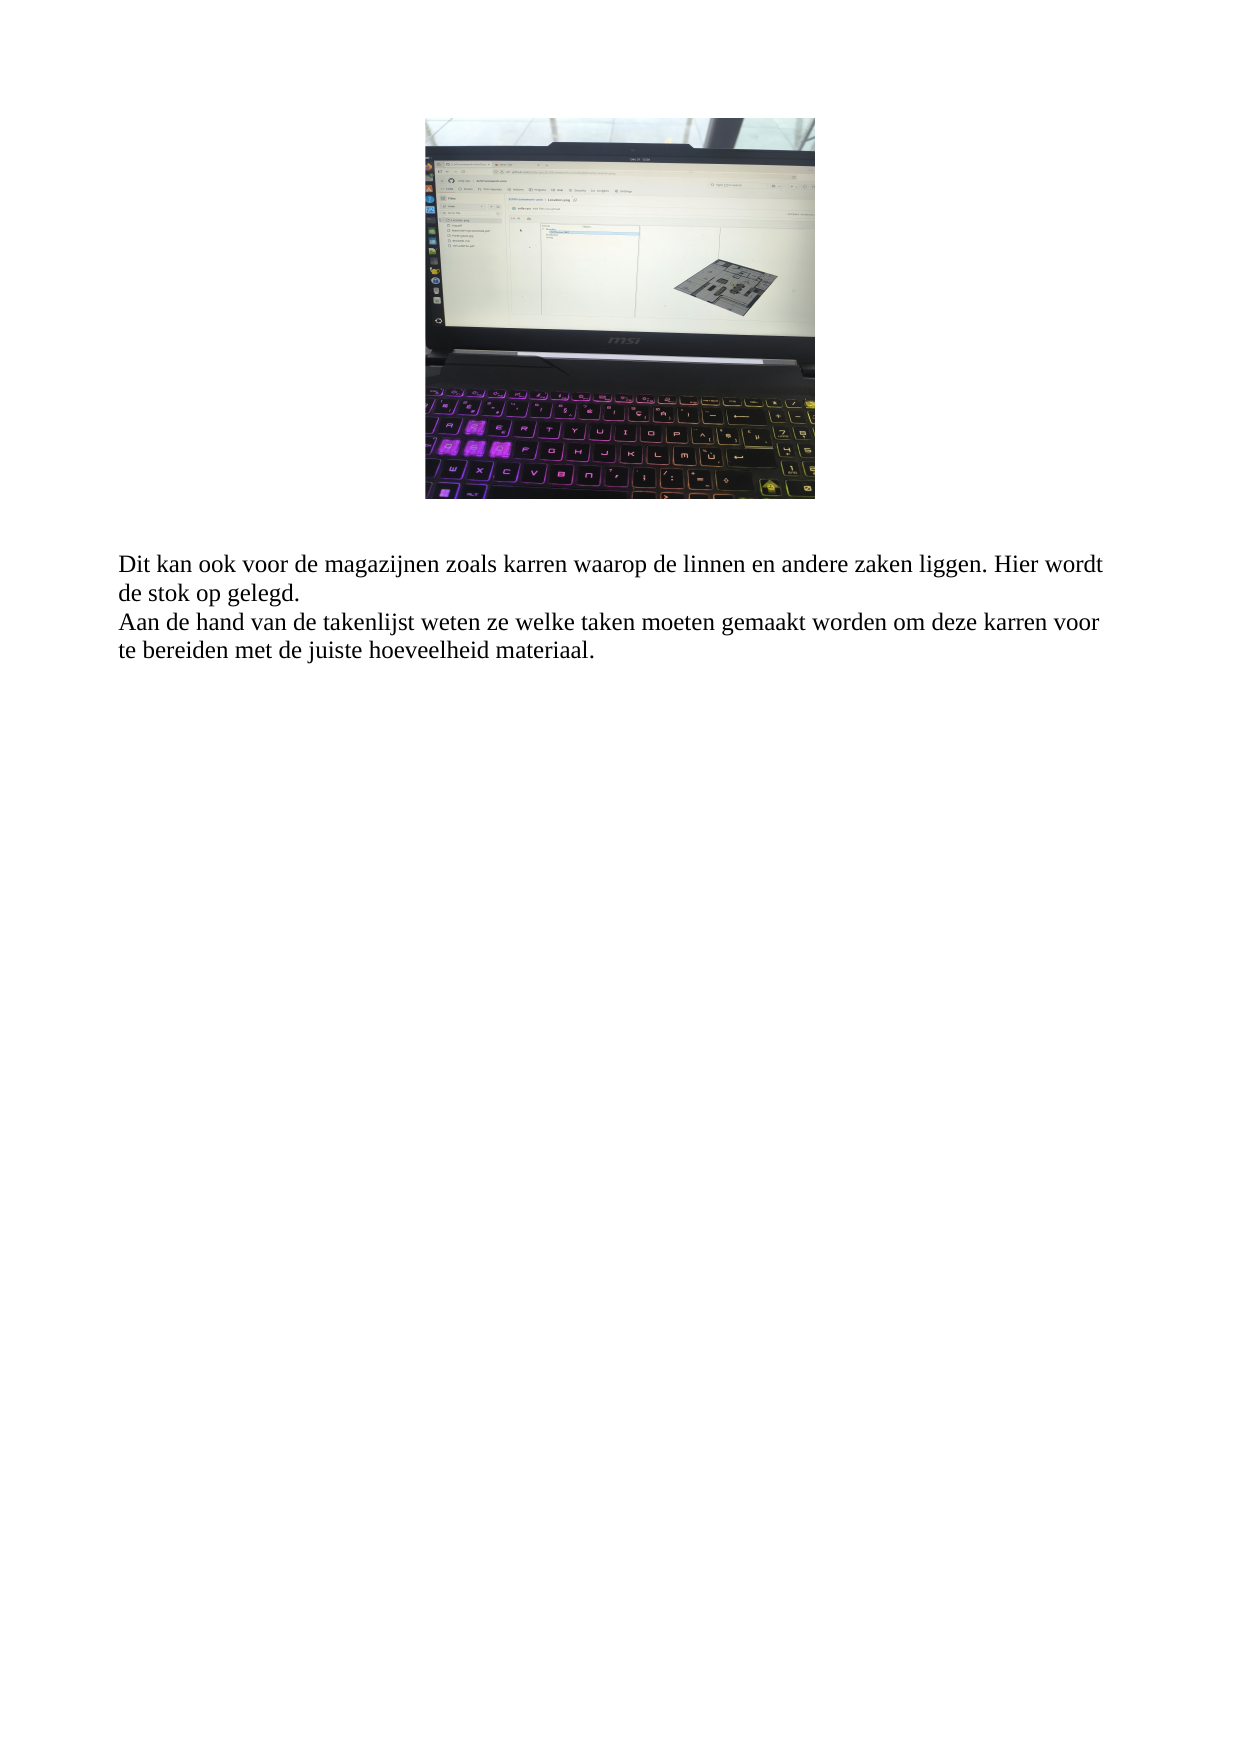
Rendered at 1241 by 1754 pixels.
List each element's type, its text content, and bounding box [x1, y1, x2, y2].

picture [425, 118, 815, 499]
text Aan de hand van de takenlijst weten ze welke taken moeten gemaakt worden om deze karren voor te bereiden met de juiste hoeveelheid materiaal. [118, 607, 1122, 664]
text Dit kan ook voor de magazijnen zoals karren waarop de linnen en andere zaken liggen. Hier wordt de stok op gelegd. [118, 549, 1122, 607]
